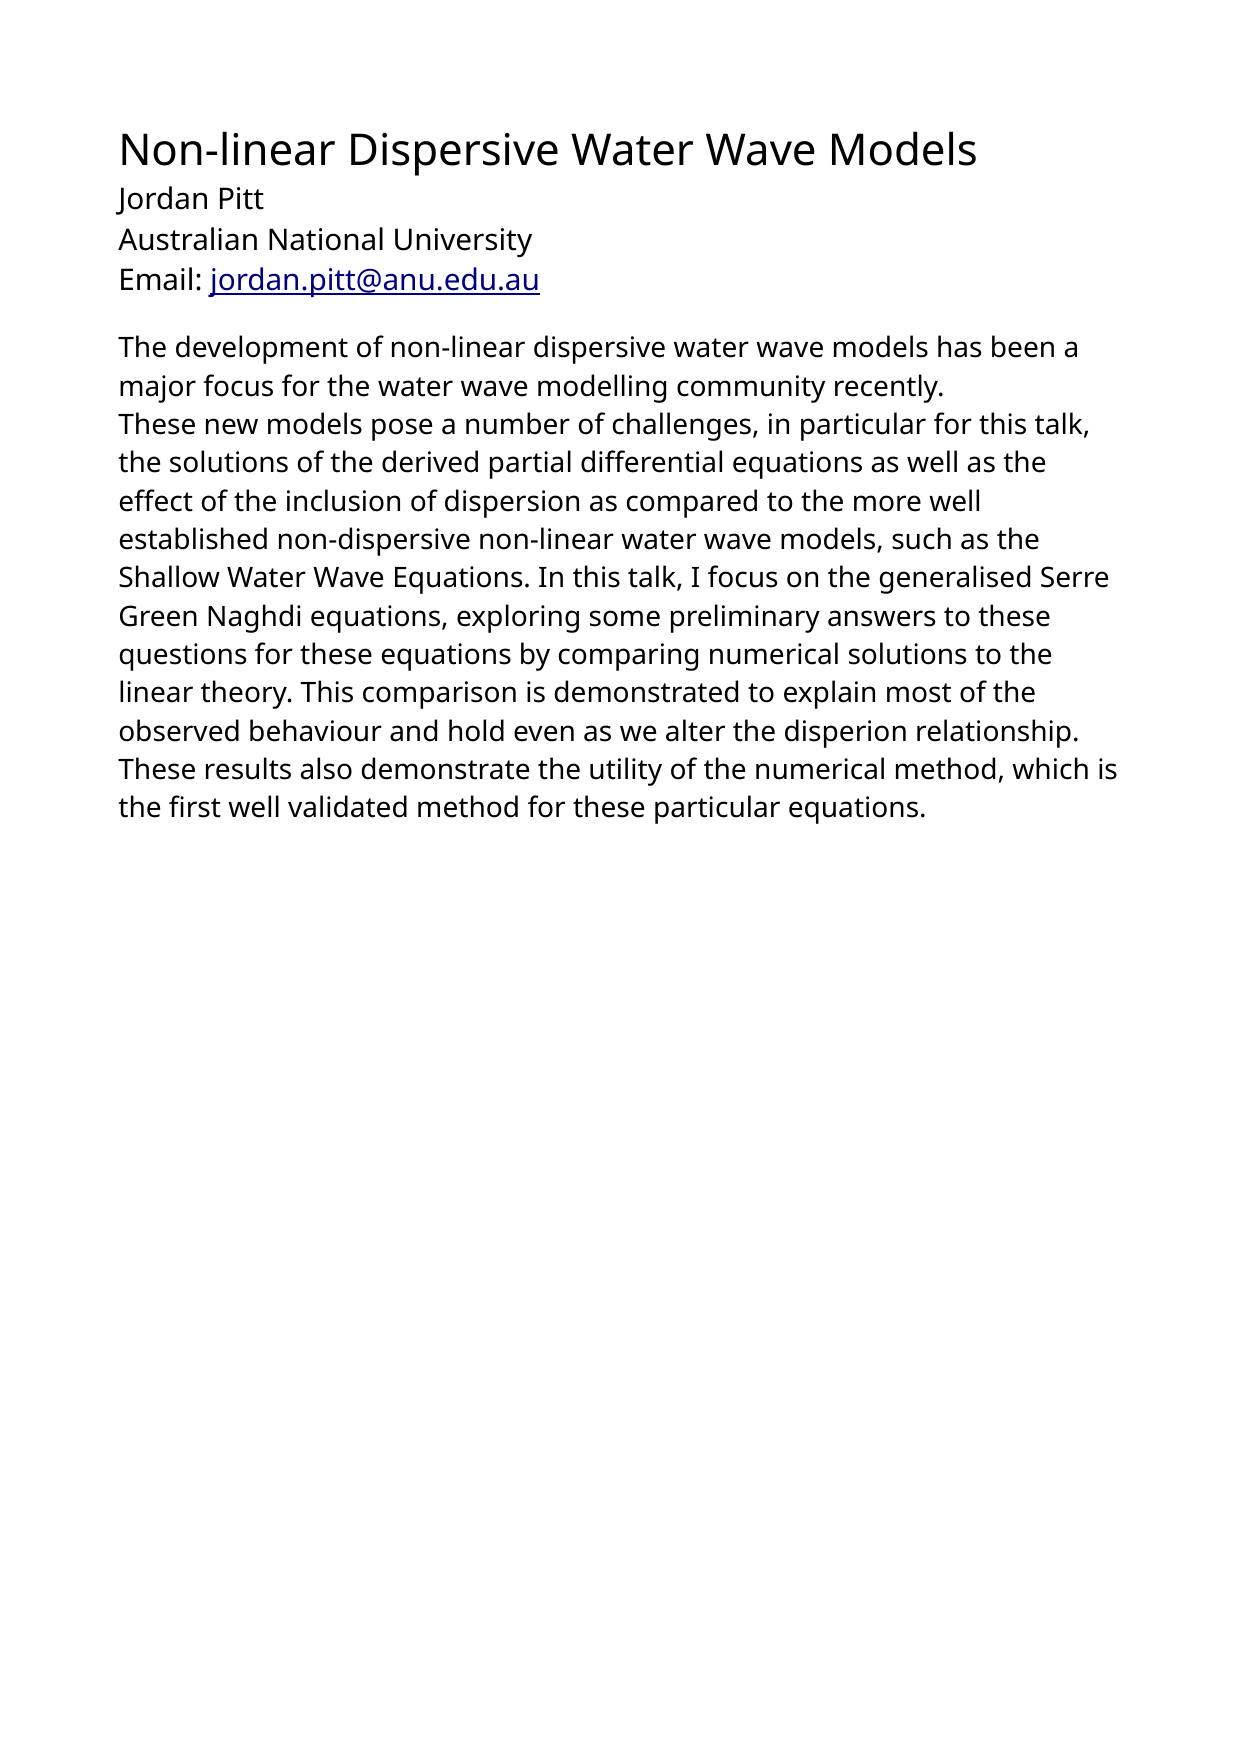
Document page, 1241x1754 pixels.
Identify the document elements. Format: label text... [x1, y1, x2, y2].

text These new models pose a number of challenges, in particular for this talk, the solutions of the derived partial differential equations as well as the effect of the inclusion of dispersion as compared to the more well established non-dispersive non-linear water wave models, such as the Shallow Water Wave Equations. In this talk, I focus on the generalised Serre Green Naghdi equations, exploring some preliminary answers to these questions for these equations by comparing numerical solutions to the linear theory. This comparison is demonstrated to explain most of the observed behaviour and hold even as we alter the disperion relationship. These results also demonstrate the utility of the numerical method, which is the first well validated method for these particular equations. [118, 404, 1122, 826]
text Email: jordan.pitt@anu.edu.au [118, 258, 1122, 299]
text Non-linear Dispersive Water Wave Models [118, 118, 1122, 178]
text The development of non-linear dispersive water wave models has been a major focus for the water wave modelling community recently. [118, 328, 1122, 404]
text Australian National University [118, 218, 1122, 258]
text Jordan Pitt [118, 178, 1122, 218]
